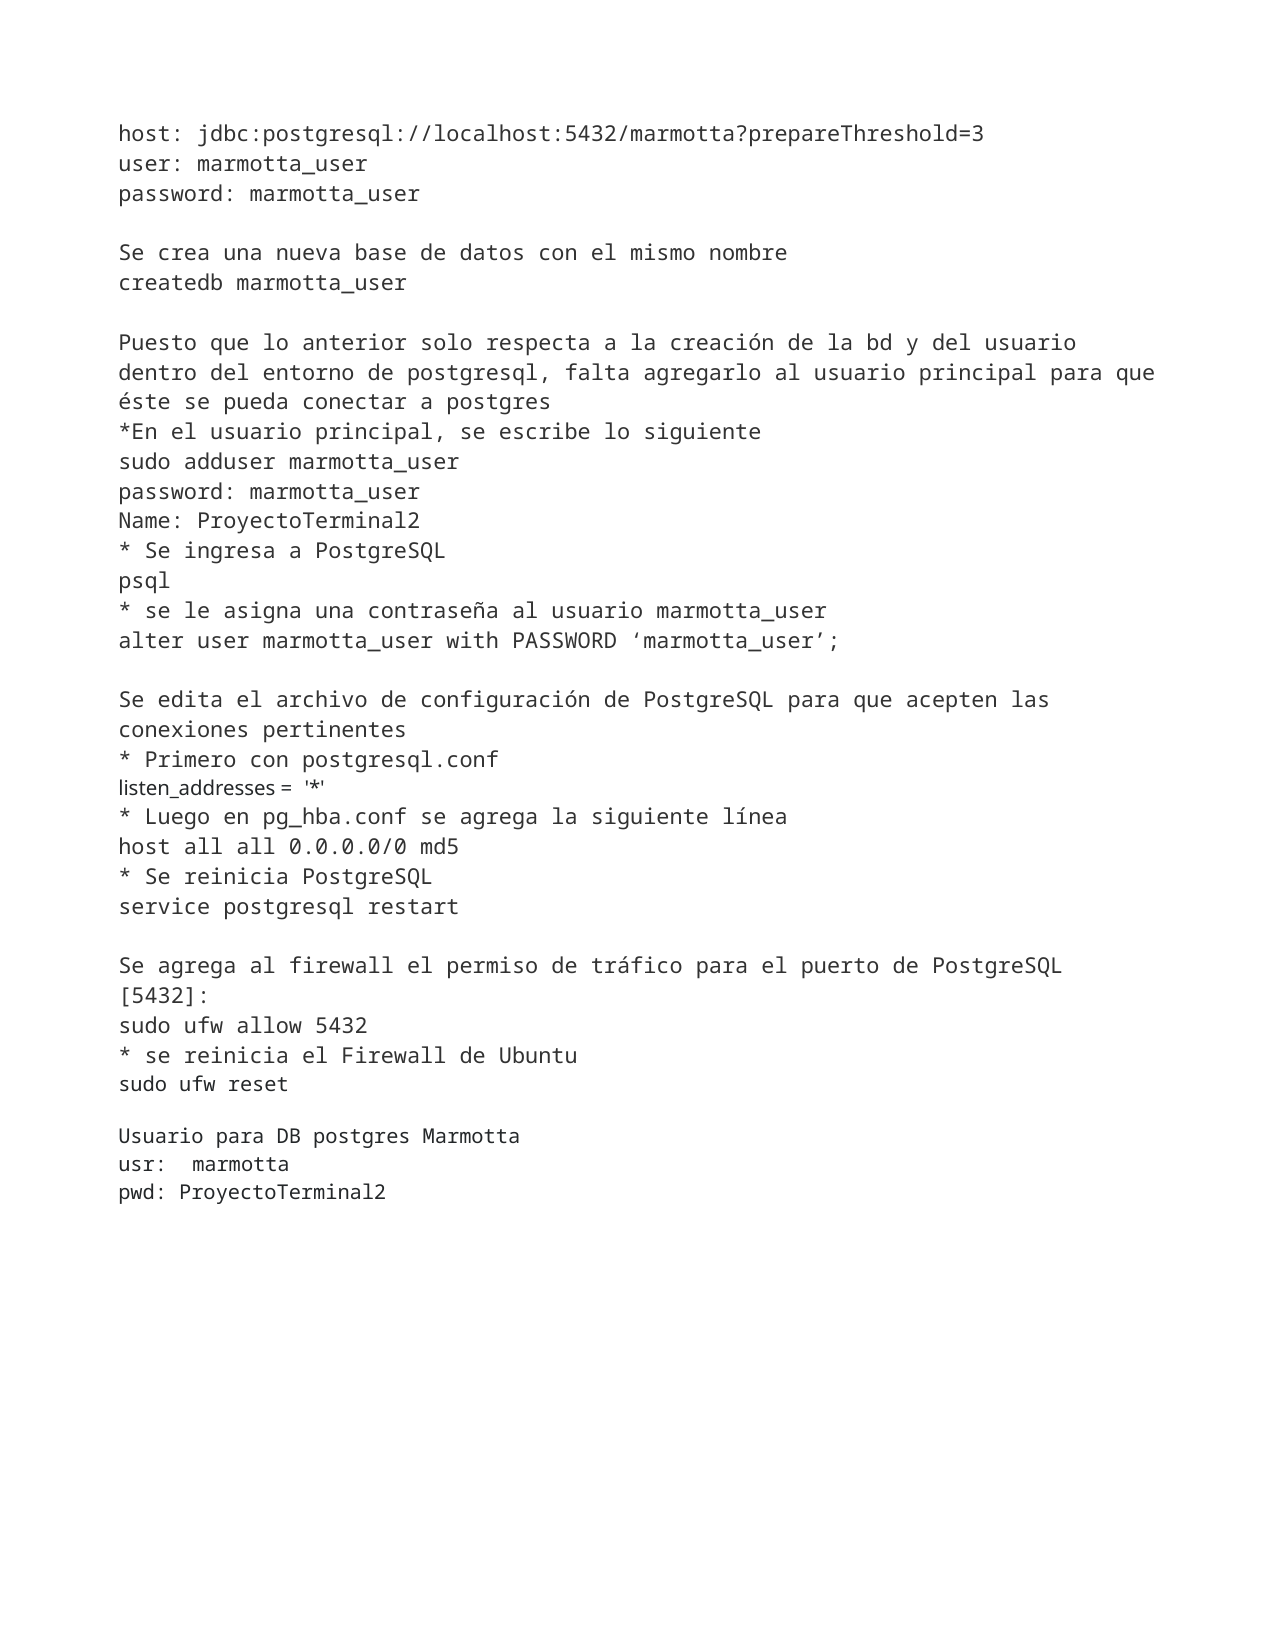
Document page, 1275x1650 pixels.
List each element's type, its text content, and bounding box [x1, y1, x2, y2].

text host all all 0.0.0.0/0 md5 [118, 831, 1157, 861]
text * Luego en pg_hba.conf se agrega la siguiente línea [118, 801, 1157, 831]
text * se reinicia el Firewall de Ubuntu [118, 1039, 1157, 1069]
text Name: ProyectoTerminal2 [118, 505, 1157, 535]
text user: marmotta_user [118, 148, 1157, 178]
text usr: marmotta [118, 1149, 1157, 1177]
text host: jdbc:postgresql://localhost:5432/marmotta?prepareThreshold=3 [118, 118, 1157, 148]
text createdb marmotta_user [118, 267, 1157, 297]
text psql [118, 565, 1157, 595]
text alter user marmotta_user with PASSWORD ‘marmotta_user’; [118, 624, 1157, 654]
text Se crea una nueva base de datos con el mismo nombre [118, 237, 1157, 267]
text Puesto que lo anterior solo respecta a la creación de la bd y del usuario dentro del entorno de postgresql, falta agregarlo al usuario principal para que éste se pueda conectar a postgres [118, 327, 1157, 416]
text pwd: ProyectoTerminal2 [118, 1177, 1157, 1205]
text * Se ingresa a PostgreSQL [118, 535, 1157, 565]
text *En el usuario principal, se escribe lo siguiente [118, 416, 1157, 446]
text * se le asigna una contraseña al usuario marmotta_user [118, 595, 1157, 624]
text listen_addresses = '*' [118, 773, 1157, 801]
text password: marmotta_user [118, 476, 1157, 505]
text sudo adduser marmotta_user [118, 446, 1157, 476]
text Usuario para DB postgres Marmotta [118, 1122, 1157, 1149]
text * Primero con postgresql.conf [118, 744, 1157, 773]
text service postgresql restart [118, 891, 1157, 920]
text * Se reinicia PostgreSQL [118, 861, 1157, 891]
text password: marmotta_user [118, 178, 1157, 207]
text Se edita el archivo de configuración de PostgreSQL para que acepten las conexiones pertinentes [118, 684, 1157, 744]
text Se agrega al firewall el permiso de tráfico para el puerto de PostgreSQL [5432]: [118, 950, 1157, 1010]
text sudo ufw allow 5432 [118, 1010, 1157, 1039]
text sudo ufw reset [118, 1069, 1157, 1097]
